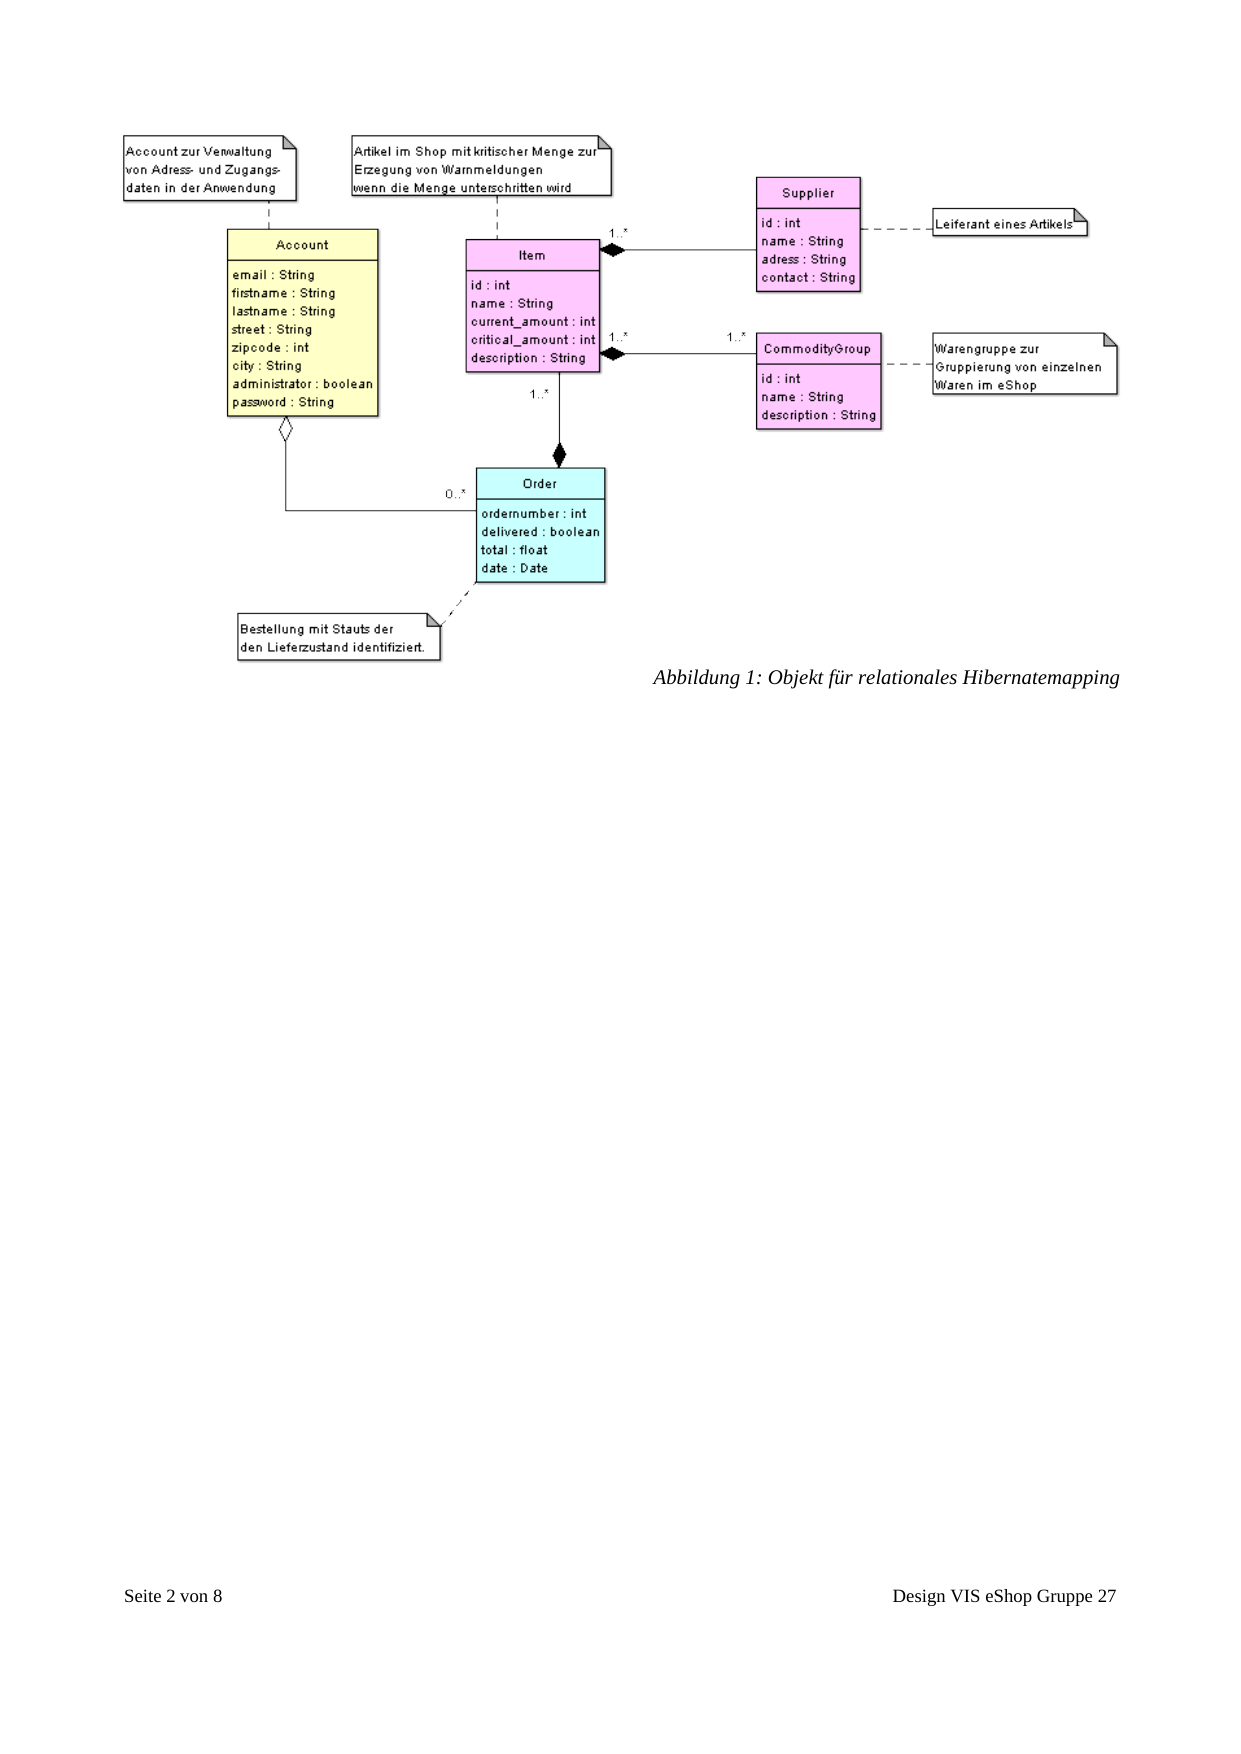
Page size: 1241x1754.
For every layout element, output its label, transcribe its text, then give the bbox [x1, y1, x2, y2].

text Abbildung 1: Objekt für relationales Hibernatemapping [118, 666, 1122, 689]
picture [118, 130, 1123, 666]
